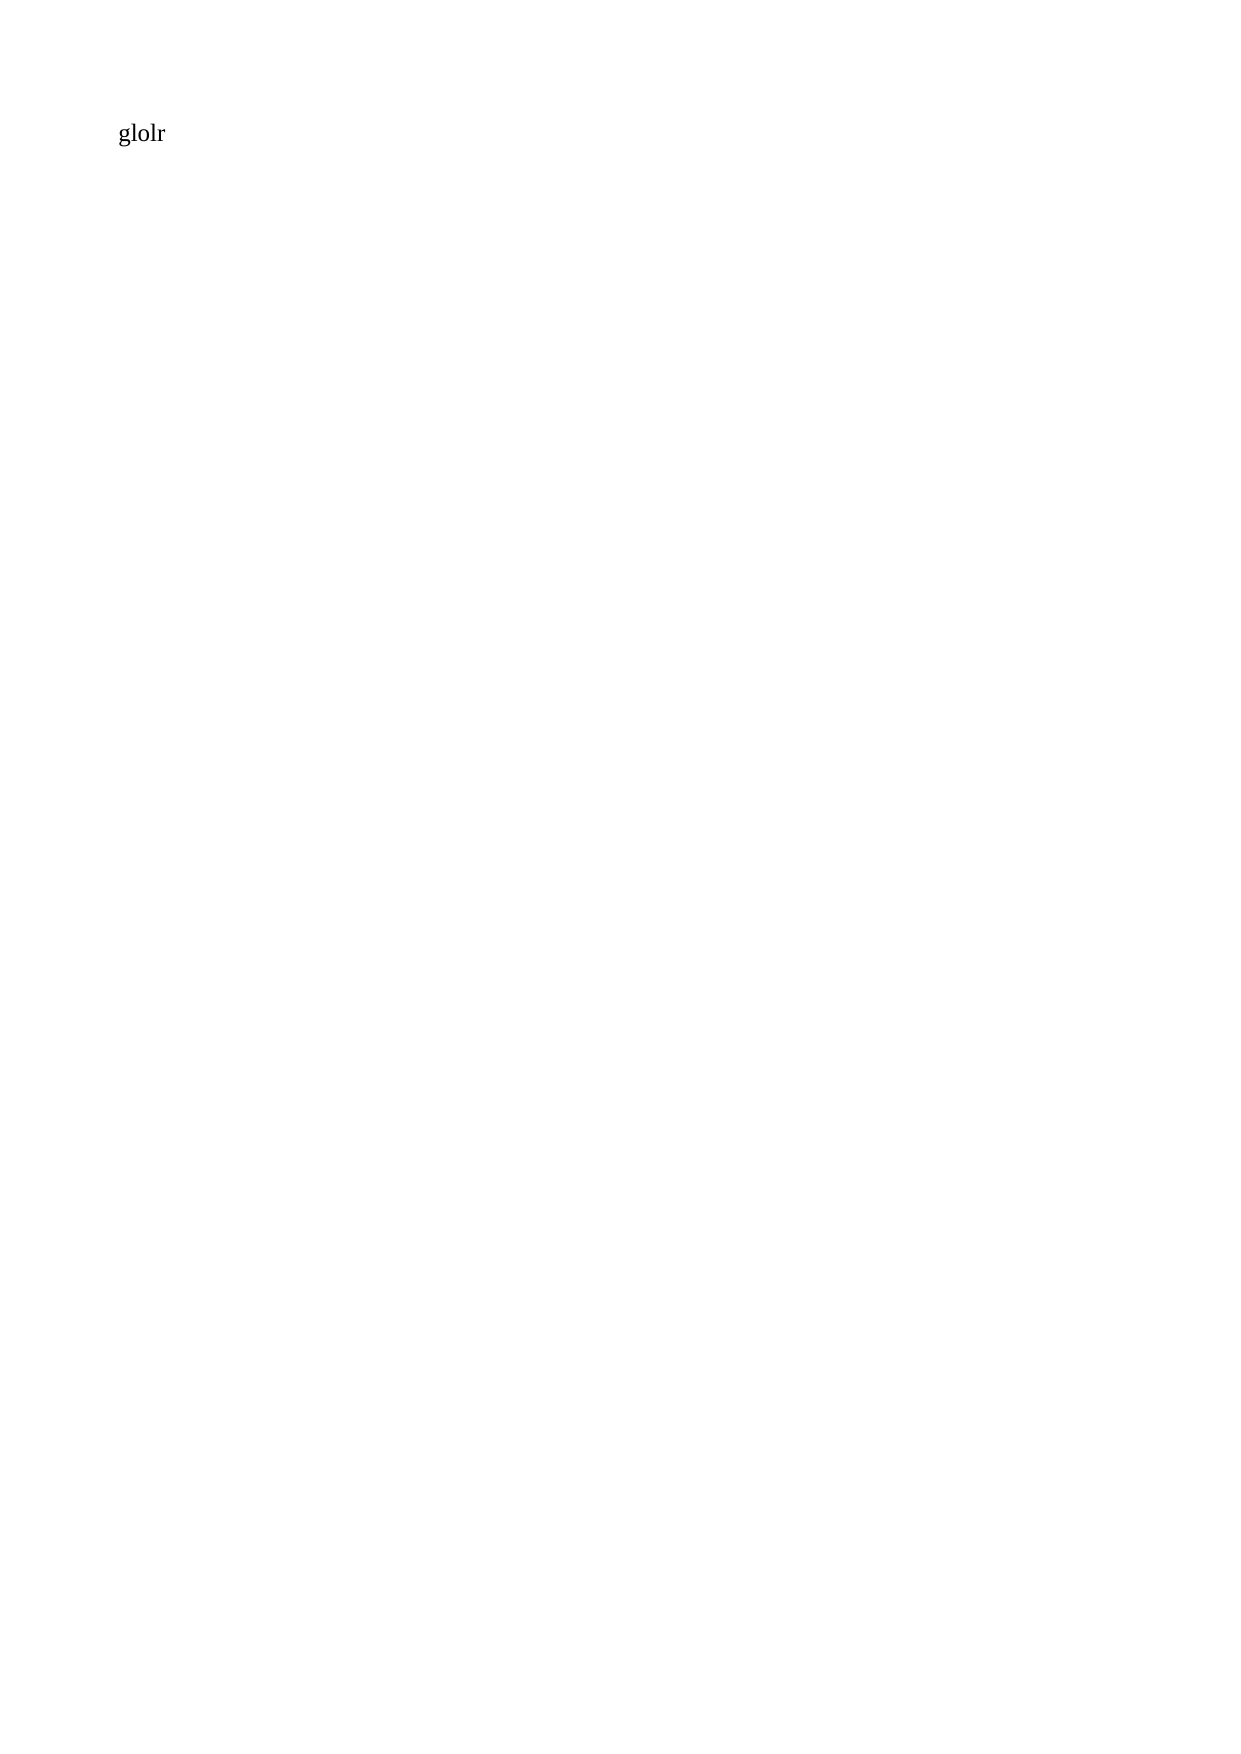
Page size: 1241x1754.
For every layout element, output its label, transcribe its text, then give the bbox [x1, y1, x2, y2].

text glolr [118, 118, 1122, 147]
